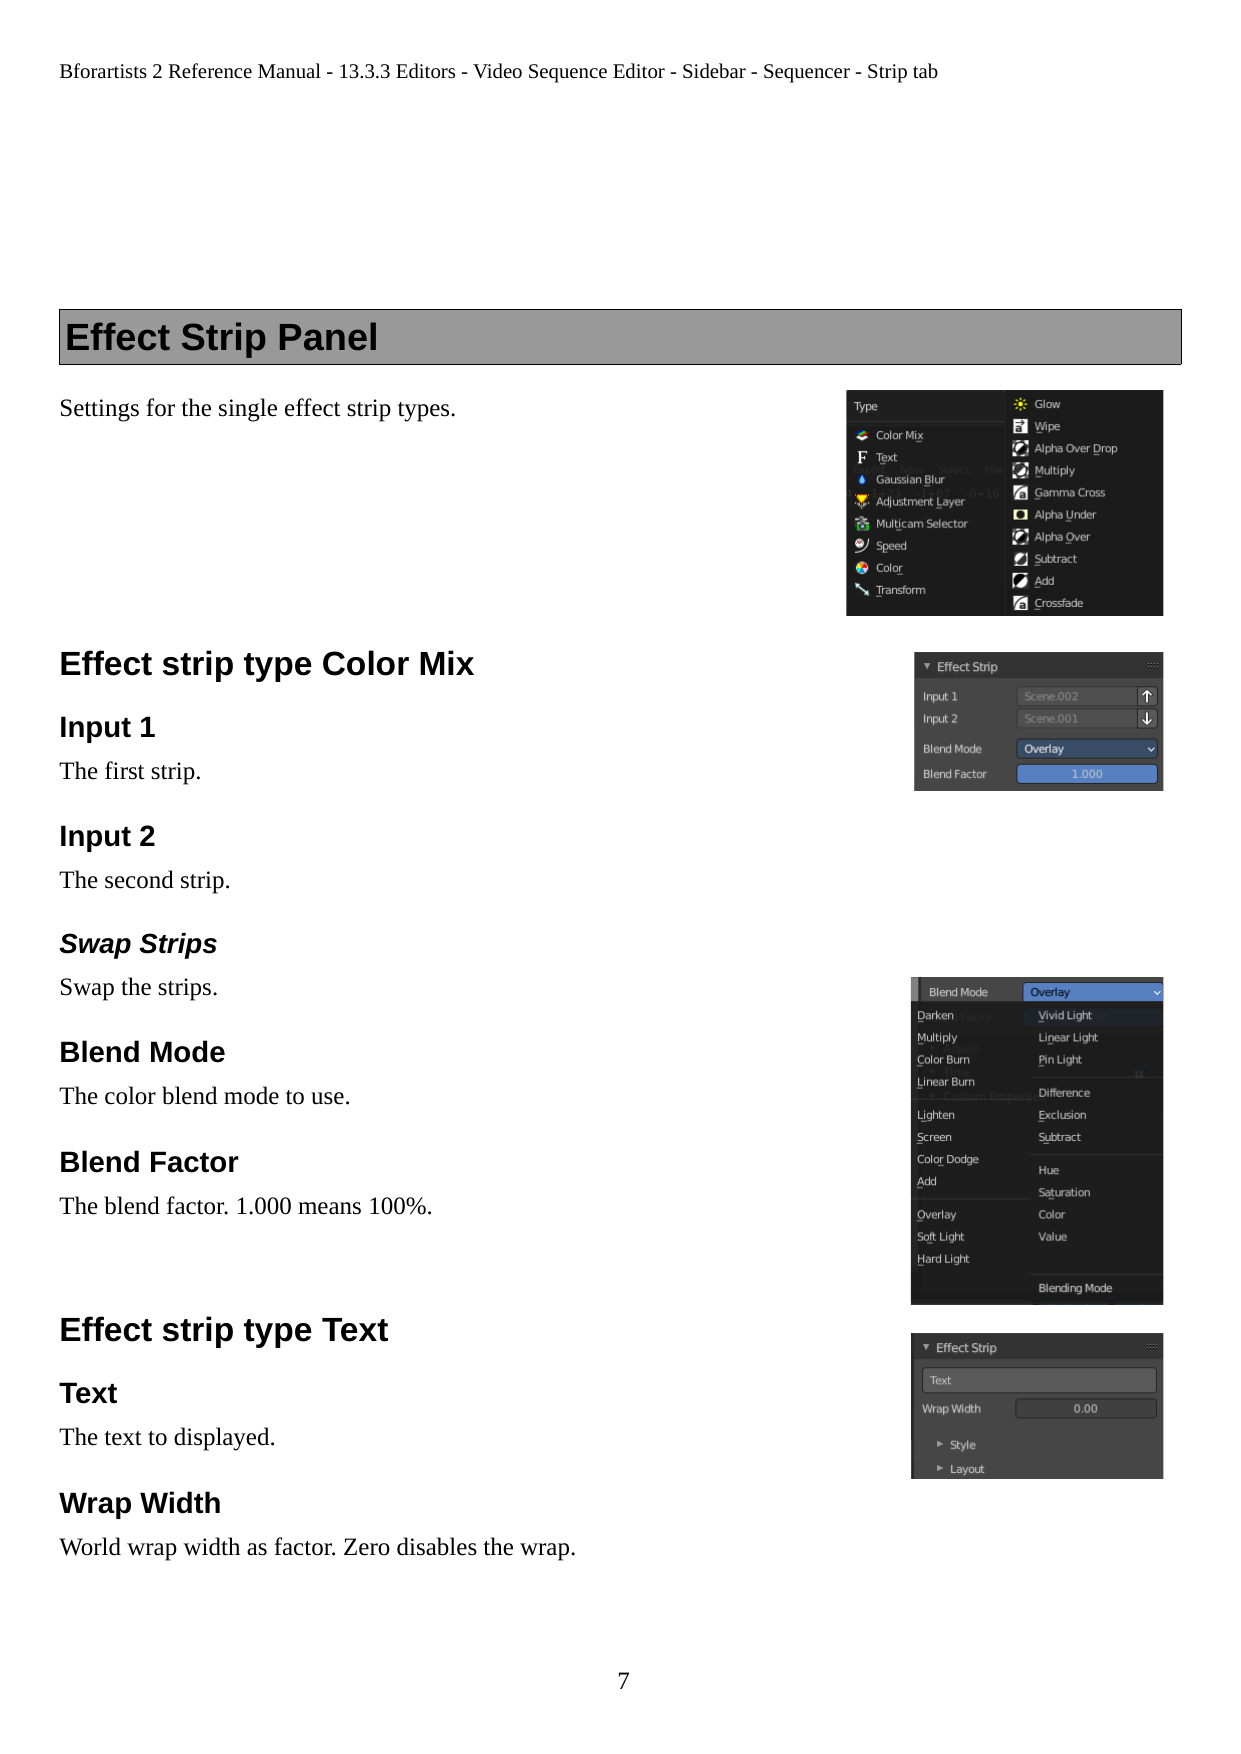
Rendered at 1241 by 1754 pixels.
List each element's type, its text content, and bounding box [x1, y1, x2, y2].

text [1164, 1422, 1181, 1451]
text [1164, 756, 1181, 784]
subtitle Input 2 [59, 819, 1181, 853]
subtitle Wrap Width [59, 1486, 1181, 1520]
subtitle [1164, 1145, 1181, 1179]
text The text to displayed. [59, 1422, 911, 1451]
picture [911, 1333, 1164, 1479]
subtitle [1164, 709, 1181, 743]
text World wrap width as factor. Zero disables the wrap. [59, 1532, 1181, 1561]
subtitle Blend Factor [59, 1145, 910, 1179]
text Swap the strips. [59, 972, 1181, 1000]
text The second strip. [59, 866, 1181, 894]
subtitle Text [59, 1376, 911, 1410]
picture [910, 977, 1164, 1305]
text The blend factor. 1.000 means 100%. [59, 1191, 910, 1220]
picture [914, 652, 1164, 791]
subtitle Effect strip type Text [59, 1310, 1181, 1349]
subtitle Input 1 [59, 709, 914, 743]
subtitle Swap Strips [59, 927, 1181, 959]
subtitle Effect strip type Color Mix [59, 644, 1181, 682]
text Settings for the single effect strip types. [59, 393, 846, 422]
subtitle Blend Mode [59, 1035, 910, 1069]
text The color blend mode to use. [59, 1081, 910, 1110]
table_header Effect Strip Panel [60, 310, 1181, 364]
picture [846, 390, 1164, 616]
subtitle [1164, 1376, 1181, 1410]
subtitle [1164, 1035, 1181, 1069]
text The first strip. [59, 756, 914, 784]
